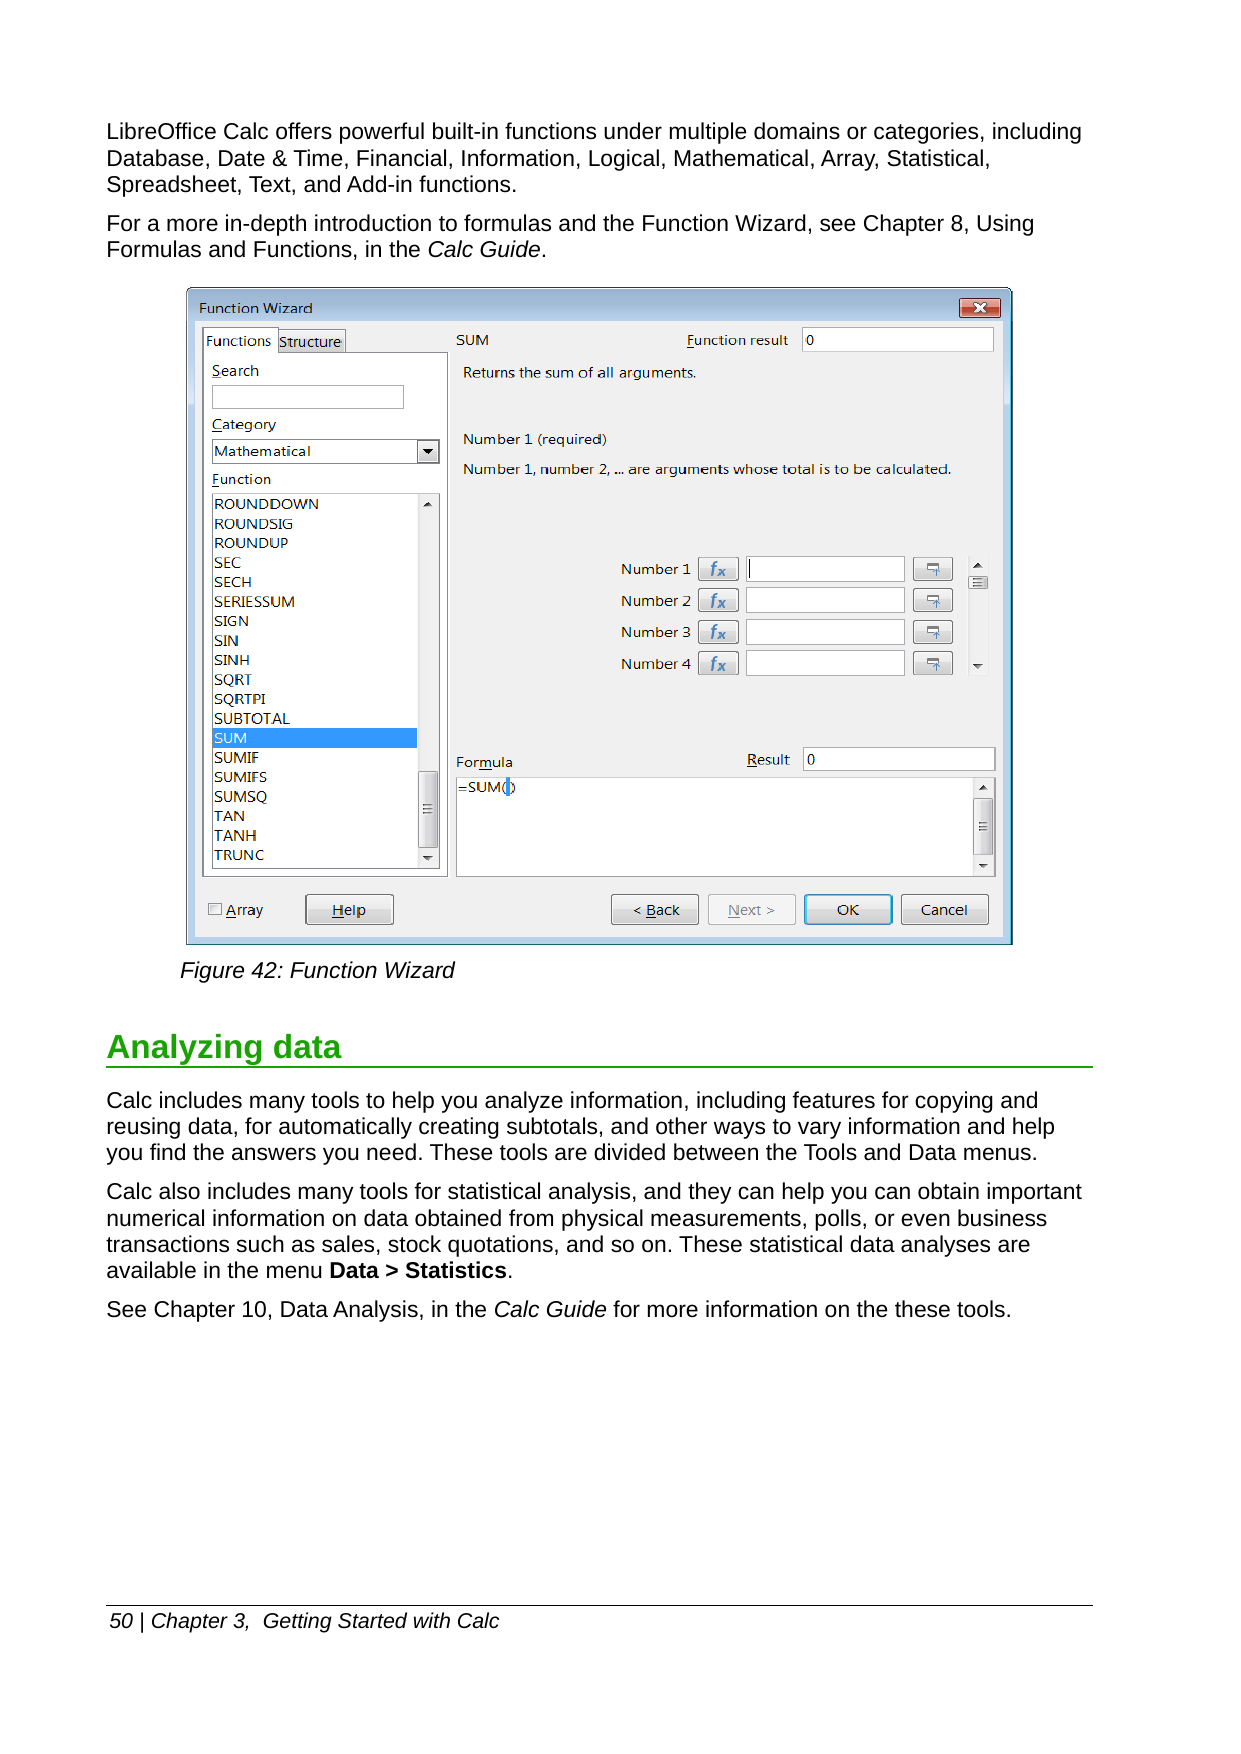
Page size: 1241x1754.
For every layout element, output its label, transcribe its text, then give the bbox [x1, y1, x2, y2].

text LibreOffice Calc offers powerful built-in functions under multiple domains or categories, including Database, Date & Time, Financial, Information, Logical, Mathematical, Array, Statistical, Spreadsheet, Text, and Add-in functions. [106, 118, 1093, 197]
text For a more in-depth introduction to formulas and the Function Wizard, see Chapter 8, Using Formulas and Functions, in the Calc Guide. [106, 210, 1093, 262]
subtitle Analyzing data [106, 1027, 1093, 1066]
picture [186, 287, 1013, 945]
text Calc also includes many tools for statistical analysis, and they can help you can obtain important numerical information on data obtained from physical measurements, polls, or even business transactions such as sales, stock quotations, and so on. These statistical data analyses are available in the menu Data > Statistics. [106, 1178, 1093, 1283]
text Figure 42: Function Wizard [180, 957, 1019, 983]
text Calc includes many tools to help you analyze information, including features for copying and reusing data, for automatically creating subtotals, and other ways to vary information and help you find the answers you need. These tools are divided between the Tools and Data menus. [106, 1087, 1093, 1166]
text See Chapter 10, Data Analysis, in the Calc Guide for more information on the these tools. [106, 1296, 1093, 1322]
